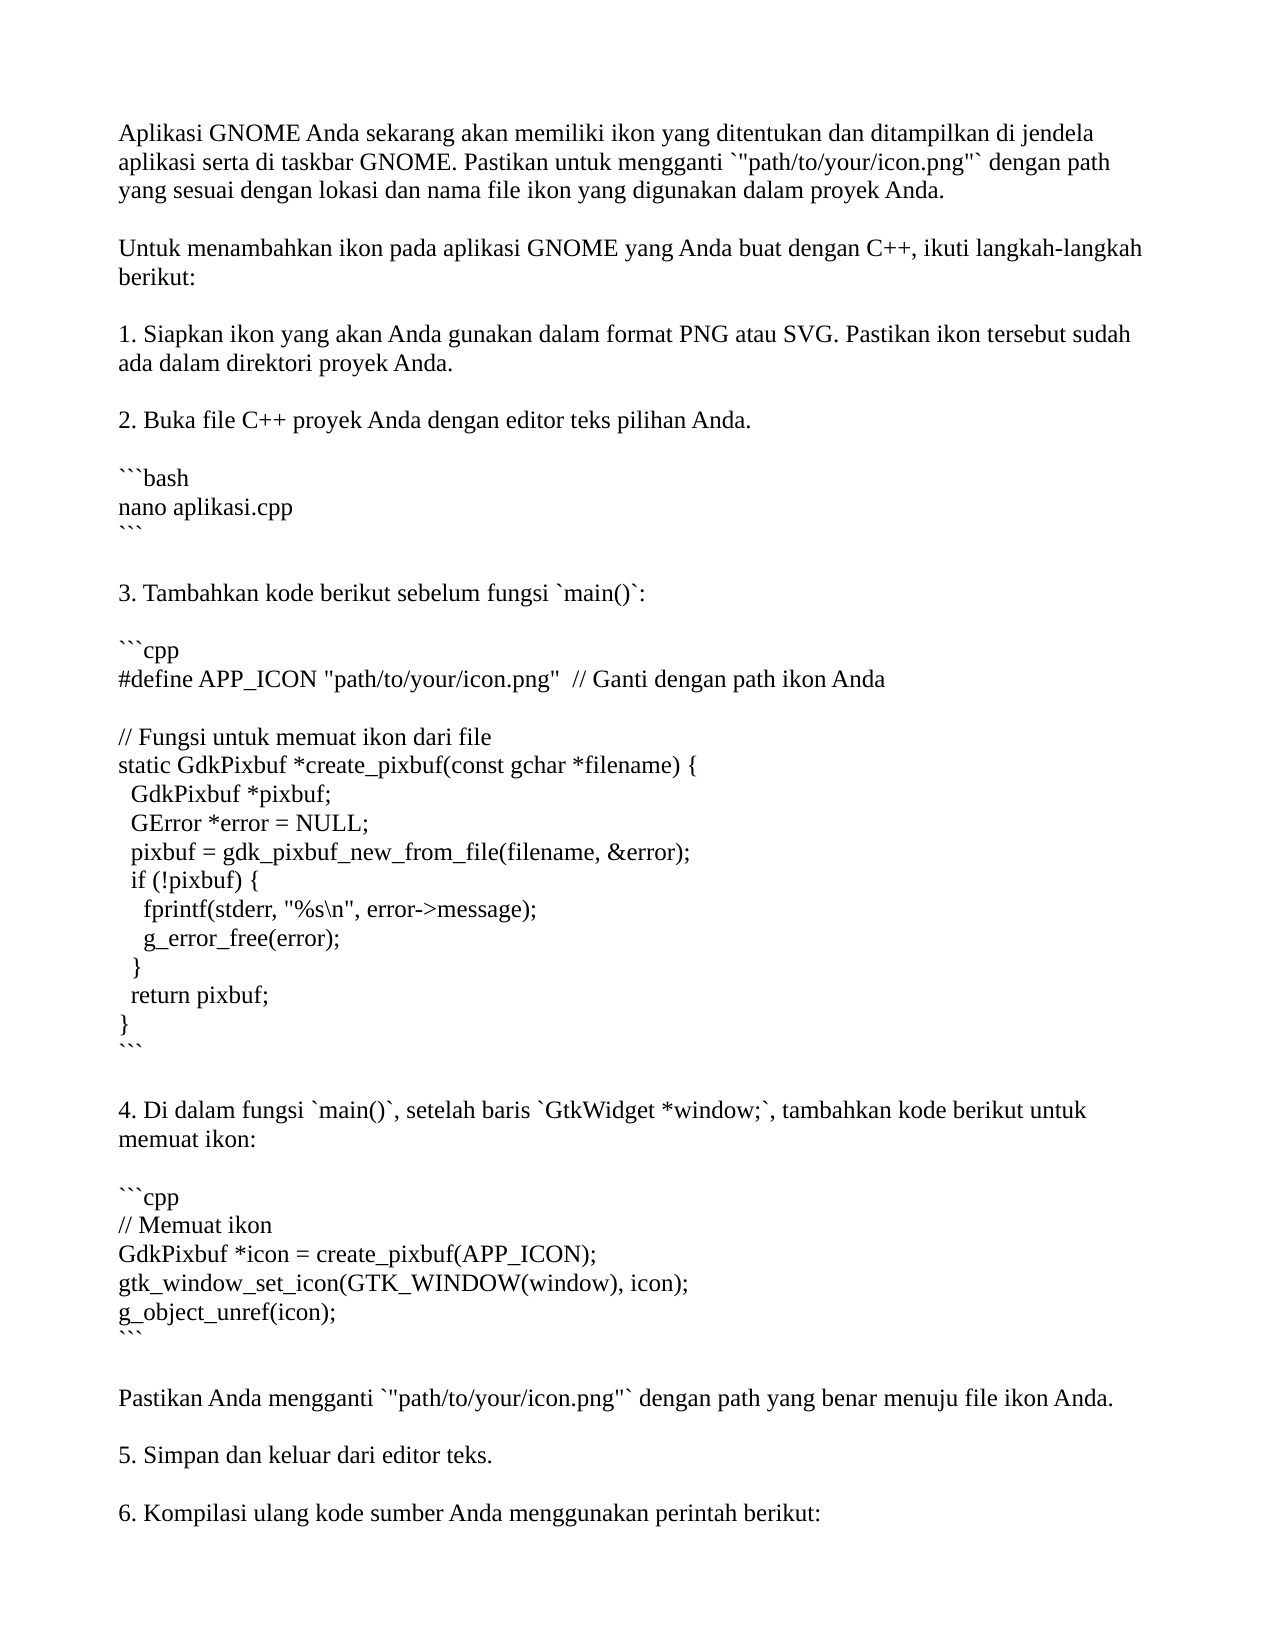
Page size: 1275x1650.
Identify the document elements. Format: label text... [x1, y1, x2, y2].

text return pixbuf; [118, 981, 1157, 1009]
text 6. Kompilasi ulang kode sumber Anda menggunakan perintah berikut: [118, 1498, 1157, 1527]
text if (!pixbuf) { [118, 866, 1157, 894]
text GdkPixbuf *icon = create_pixbuf(APP_ICON); [118, 1239, 1157, 1268]
text g_object_unref(icon); [118, 1297, 1157, 1326]
text // Fungsi untuk memuat ikon dari file [118, 722, 1157, 751]
text fprintf(stderr, "%s\n", error->message); [118, 894, 1157, 923]
text 3. Tambahkan kode berikut sebelum fungsi `main()`: [118, 578, 1157, 607]
text pixbuf = gdk_pixbuf_new_from_file(filename, &error); [118, 837, 1157, 866]
text gtk_window_set_icon(GTK_WINDOW(window), icon); [118, 1268, 1157, 1297]
text Pastikan Anda mengganti `"path/to/your/icon.png"` dengan path yang benar menuju file ikon Anda. [118, 1383, 1157, 1412]
text ```cpp [118, 636, 1157, 664]
text ```cpp [118, 1182, 1157, 1211]
text } [118, 952, 1157, 981]
text ``` [118, 1038, 1157, 1067]
text ``` [118, 521, 1157, 549]
text 5. Simpan dan keluar dari editor teks. [118, 1441, 1157, 1469]
text // Memuat ikon [118, 1211, 1157, 1239]
text 2. Buka file C++ proyek Anda dengan editor teks pilihan Anda. [118, 406, 1157, 434]
text } [118, 1009, 1157, 1038]
text Aplikasi GNOME Anda sekarang akan memiliki ikon yang ditentukan dan ditampilkan di jendela aplikasi serta di taskbar GNOME. Pastikan untuk mengganti `"path/to/your/icon.png"` dengan path yang sesuai dengan lokasi dan nama file ikon yang digunakan dalam proyek Anda. [118, 118, 1157, 204]
text Untuk menambahkan ikon pada aplikasi GNOME yang Anda buat dengan C++, ikuti langkah-langkah berikut: [118, 233, 1157, 291]
text #define APP_ICON "path/to/your/icon.png" // Ganti dengan path ikon Anda [118, 664, 1157, 693]
text g_error_free(error); [118, 923, 1157, 952]
text ``` [118, 1326, 1157, 1354]
text ```bash [118, 463, 1157, 492]
text nano aplikasi.cpp [118, 492, 1157, 521]
text 4. Di dalam fungsi `main()`, setelah baris `GtkWidget *window;`, tambahkan kode berikut untuk memuat ikon: [118, 1096, 1157, 1153]
text GdkPixbuf *pixbuf; [118, 779, 1157, 808]
text 1. Siapkan ikon yang akan Anda gunakan dalam format PNG atau SVG. Pastikan ikon tersebut sudah ada dalam direktori proyek Anda. [118, 319, 1157, 377]
text GError *error = NULL; [118, 808, 1157, 837]
text static GdkPixbuf *create_pixbuf(const gchar *filename) { [118, 751, 1157, 779]
